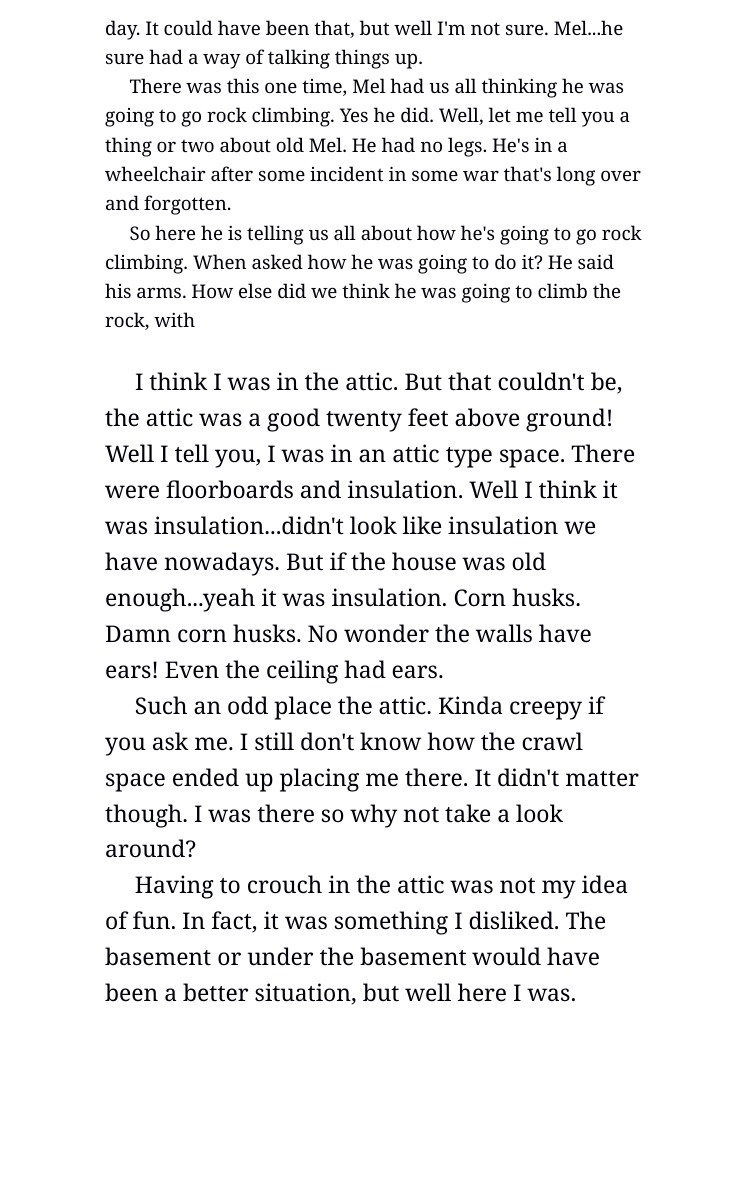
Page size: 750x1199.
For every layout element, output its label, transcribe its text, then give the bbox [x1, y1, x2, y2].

text day. It could have been that, but well I'm not sure. Mel...he sure had a way of talking things up. [105, 15, 645, 70]
text I think I was in the attic. But that couldn't be, the attic was a good twenty feet above ground! Well I tell you, I was in an attic type space. There were floorboards and insulation. Well I think it was insulation...didn't look like insulation we have nowadays. But if the house was old enough...yeah it was insulation. Corn husks. Damn corn husks. No wonder the walls have ears! Even the ceiling had ears. [105, 366, 645, 685]
text So here he is telling us all about how he's going to go rock climbing. When asked how he was going to do it? He said his arms. How else did we think he was going to climb the rock, with [105, 220, 645, 333]
text Having to crouch in the attic was not my idea of fun. In fact, it was something I disliked. The basement or under the basement would have been a better situation, but well here I was. [105, 869, 645, 1008]
text There was this one time, Mel had us all thinking he was going to go rock climbing. Yes he did. Well, let me tell you a thing or two about old Mel. He had no legs. He's in a wheelchair after some incident in some war that's long over and forgotten. [105, 73, 645, 216]
text Such an odd place the attic. Kinda creepy if you ask me. I still don't know how the crawl space ended up placing me there. It didn't matter though. I was there so why not take a look around? [105, 690, 645, 865]
